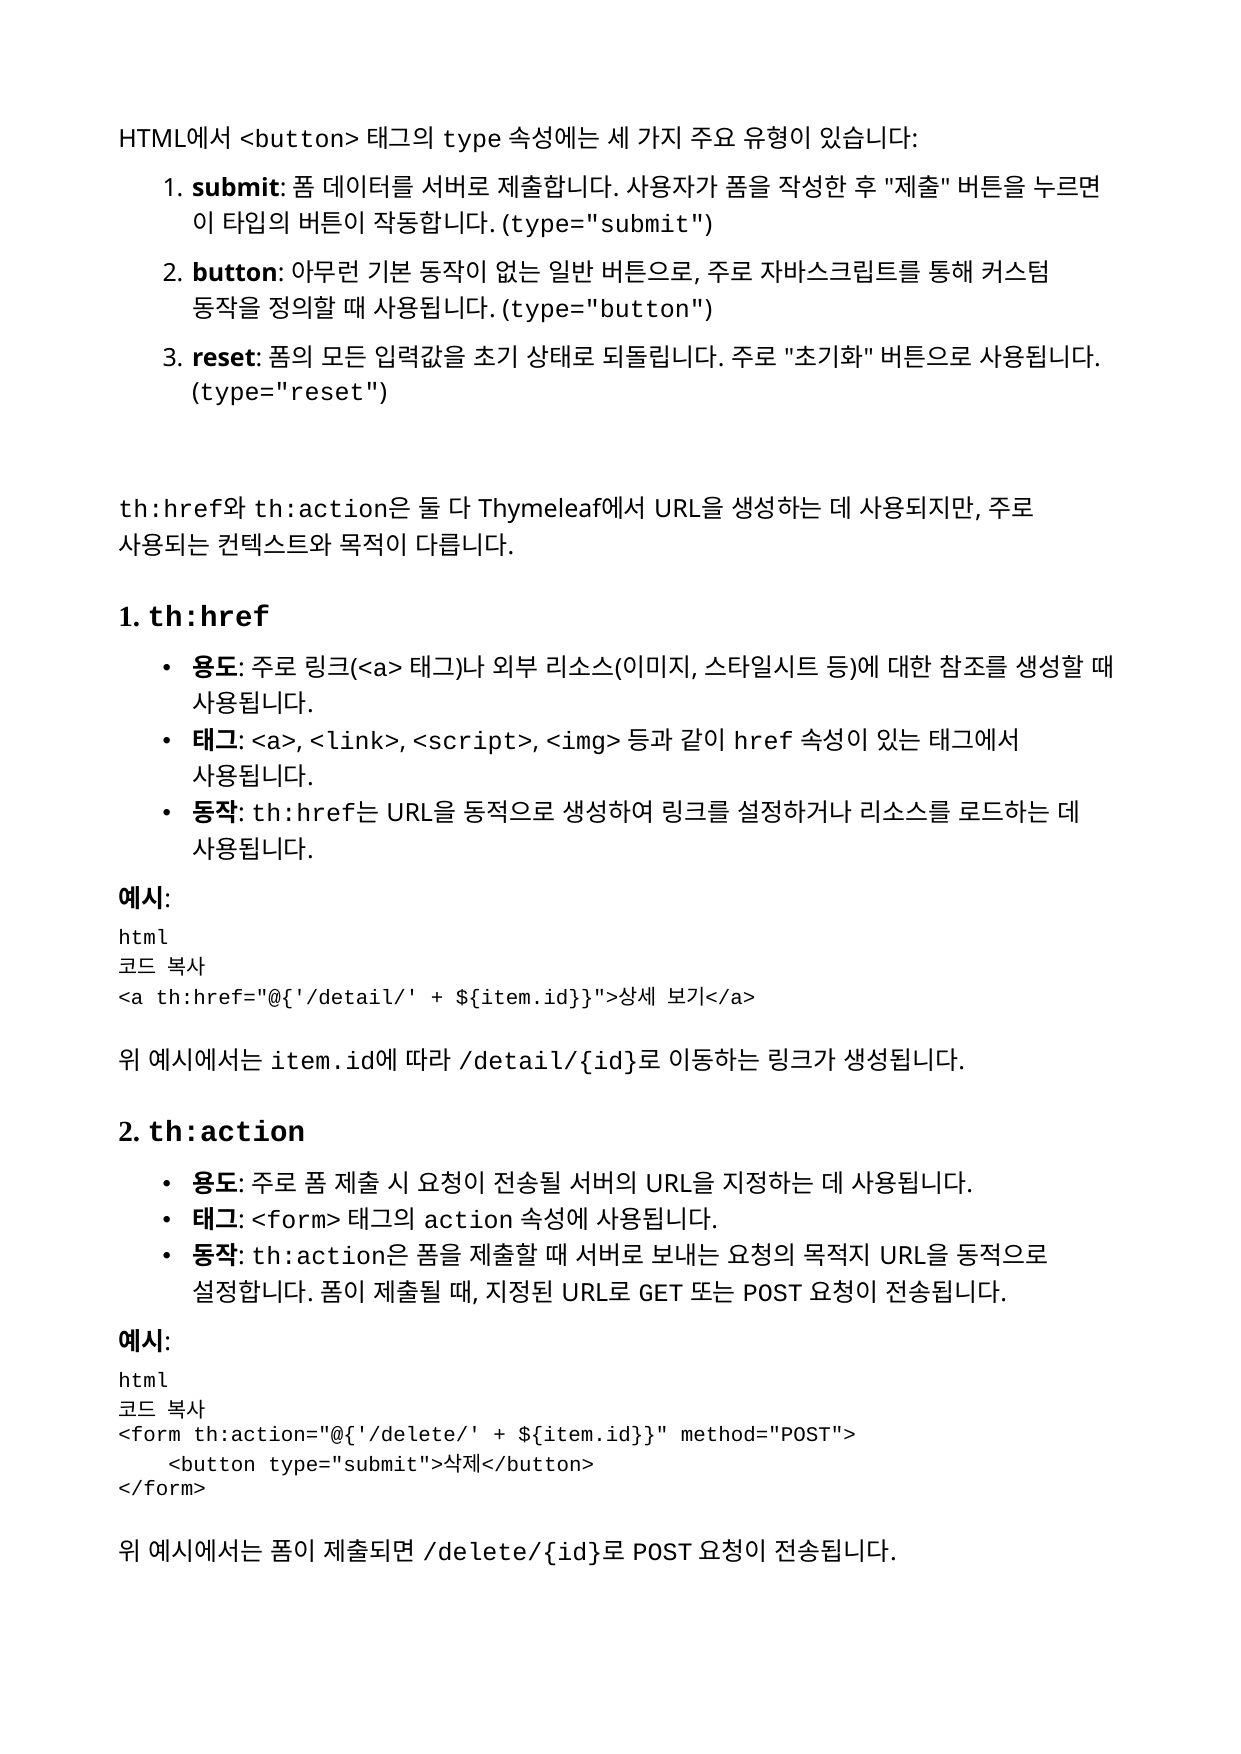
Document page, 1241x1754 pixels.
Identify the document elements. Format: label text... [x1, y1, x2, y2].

text <button type="submit">삭제</button> [118, 1447, 1122, 1478]
list 태그: <a>, <link>, <script>, <img> 등과 같이 href 속성이 있는 태그에서 사용됩니다. [162, 720, 1122, 793]
subtitle 2. th:action [118, 1114, 1122, 1151]
subtitle 1. th:href [118, 599, 1122, 635]
list 용도: 주로 링크(<a> 태그)나 외부 리소스(이미지, 스타일시트 등)에 대한 참조를 생성할 때 사용됩니다. [162, 647, 1122, 720]
list 태그: <form> 태그의 action 속성에 사용됩니다. [162, 1199, 1122, 1236]
text 예시: [118, 1321, 1122, 1357]
list reset: 폼의 모든 입력값을 초기 상태로 되돌립니다. 주로 "초기화" 버튼으로 사용됩니다. (type="reset") [162, 337, 1122, 408]
text 코드 복사 [118, 950, 1122, 981]
text <a th:href="@{'/detail/' + ${item.id}}">상세 보기</a> [118, 981, 1122, 1011]
text 위 예시에서는 item.id에 따라 /detail/{id}로 이동하는 링크가 생성됩니다. [118, 1041, 1122, 1077]
text </form> [118, 1478, 1122, 1501]
text 예시: [118, 878, 1122, 914]
list 용도: 주로 폼 제출 시 요청이 전송될 서버의 URL을 지정하는 데 사용됩니다. [162, 1163, 1122, 1199]
list 동작: th:href는 URL을 동적으로 생성하여 링크를 설정하거나 리소스를 로드하는 데 사용됩니다. [162, 793, 1122, 866]
list button: 아무런 기본 동작이 없는 일반 버튼으로, 주로 자바스크립트를 통해 커스텀 동작을 정의할 때 사용됩니다. (type="button") [162, 252, 1122, 325]
text html [118, 1370, 1122, 1393]
list submit: 폼 데이터를 서버로 제출합니다. 사용자가 폼을 작성한 후 "제출" 버튼을 누르면 이 타입의 버튼이 작동합니다. (type="submit") [162, 167, 1122, 240]
text 코드 복사 [118, 1393, 1122, 1424]
text html [118, 927, 1122, 950]
text 위 예시에서는 폼이 제출되면 /delete/{id}로 POST 요청이 전송됩니다. [118, 1531, 1122, 1567]
text th:href와 th:action은 둘 다 Thymeleaf에서 URL을 생성하는 데 사용되지만, 주로 사용되는 컨텍스트와 목적이 다릅니다. [118, 489, 1122, 561]
list 동작: th:action은 폼을 제출할 때 서버로 보내는 요청의 목적지 URL을 동적으로 설정합니다. 폼이 제출될 때, 지정된 URL로 GET 또는 POST 요청이 전송됩니다. [162, 1236, 1122, 1309]
text HTML에서 <button> 태그의 type 속성에는 세 가지 주요 유형이 있습니다: [118, 118, 1122, 154]
text <form th:action="@{'/delete/' + ${item.id}}" method="POST"> [118, 1424, 1122, 1447]
